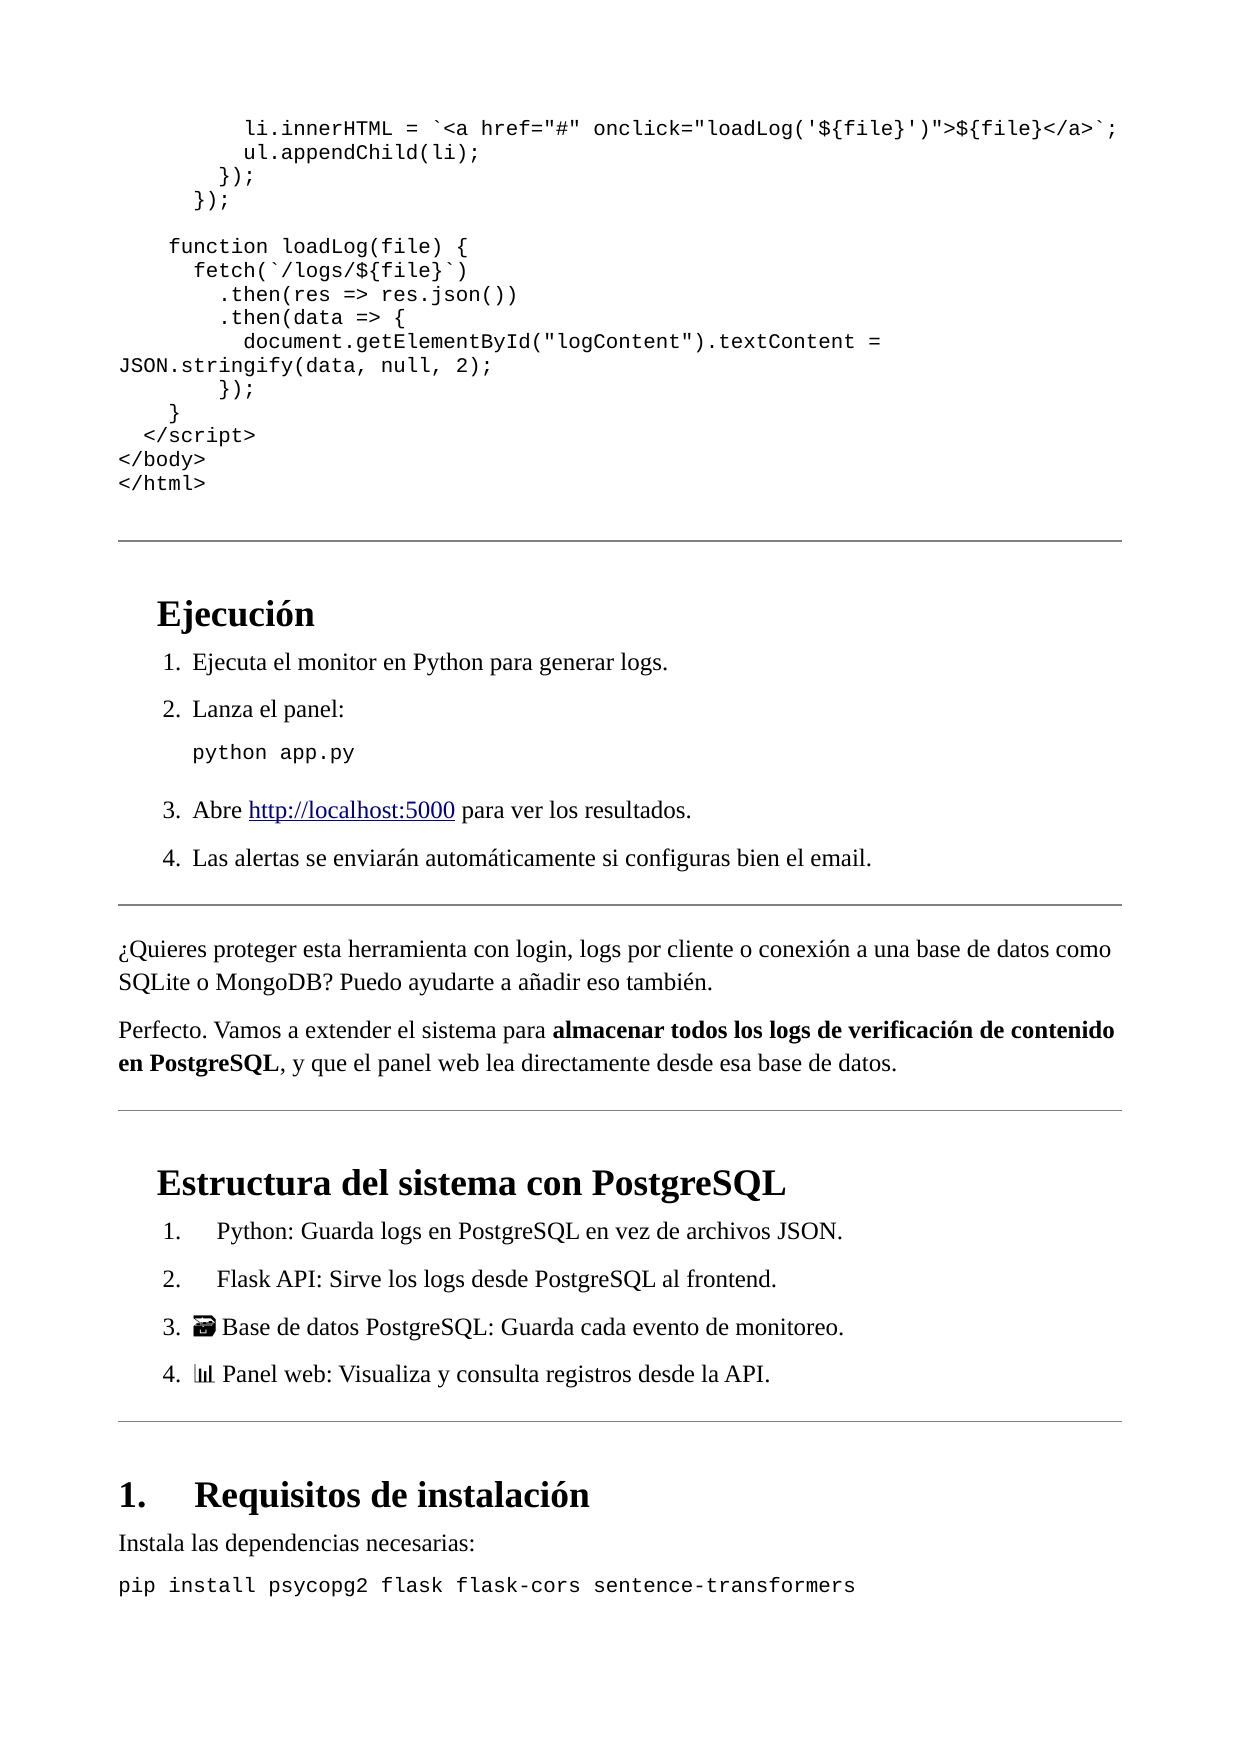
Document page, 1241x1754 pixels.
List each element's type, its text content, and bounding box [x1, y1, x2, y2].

subtitle ✅ Estructura del sistema con PostgreSQL [118, 1161, 1122, 1204]
list 📊 Panel web: Visualiza y consulta registros desde la API. [162, 1359, 1122, 1388]
subtitle 1. 🔧 Requisitos de instalación [118, 1472, 1122, 1515]
text ul.appendChild(li); [118, 142, 1122, 165]
list 🌐 Flask API: Sirve los logs desde PostgreSQL al frontend. [162, 1264, 1122, 1293]
text .then(data => { [118, 307, 1122, 331]
text }); [118, 165, 1122, 189]
list python app.py [162, 742, 1122, 766]
text </body> [118, 449, 1122, 473]
text Instala las dependencias necesarias: [118, 1528, 1122, 1556]
subtitle 🧪 Ejecución [118, 591, 1122, 634]
list Abre http://localhost:5000 para ver los resultados. [162, 795, 1122, 824]
text }); [118, 378, 1122, 402]
list Lanza el panel: [162, 694, 1122, 723]
text </html> [118, 473, 1122, 496]
list 🧠 Python: Guarda logs en PostgreSQL en vez de archivos JSON. [162, 1216, 1122, 1245]
text function loadLog(file) { [118, 236, 1122, 260]
text ¿Quieres proteger esta herramienta con login, logs por cliente o conexión a una base de datos como SQLite o MongoDB? Puedo ayudarte a añadir eso también. [118, 934, 1122, 996]
text .then(res => res.json()) [118, 284, 1122, 307]
list 🗃️ Base de datos PostgreSQL: Guarda cada evento de monitoreo. [162, 1312, 1122, 1340]
text } [118, 402, 1122, 426]
text li.innerHTML = `<a href="#" onclick="loadLog('${file}')">${file}</a>`; [118, 118, 1122, 142]
text }); [118, 189, 1122, 213]
list Las alertas se enviarán automáticamente si configuras bien el email. [162, 843, 1122, 871]
list Ejecuta el monitor en Python para generar logs. [162, 647, 1122, 675]
text </script> [118, 426, 1122, 449]
text pip install psycopg2 flask flask-cors sentence-transformers [118, 1575, 1122, 1599]
text Perfecto. Vamos a extender el sistema para almacenar todos los logs de verificación de contenido en PostgreSQL, y que el panel web lea directamente desde esa base de datos. [118, 1015, 1122, 1077]
text document.getElementById("logContent").textContent = JSON.stringify(data, null, 2); [118, 331, 1122, 378]
text fetch(`/logs/${file}`) [118, 260, 1122, 284]
